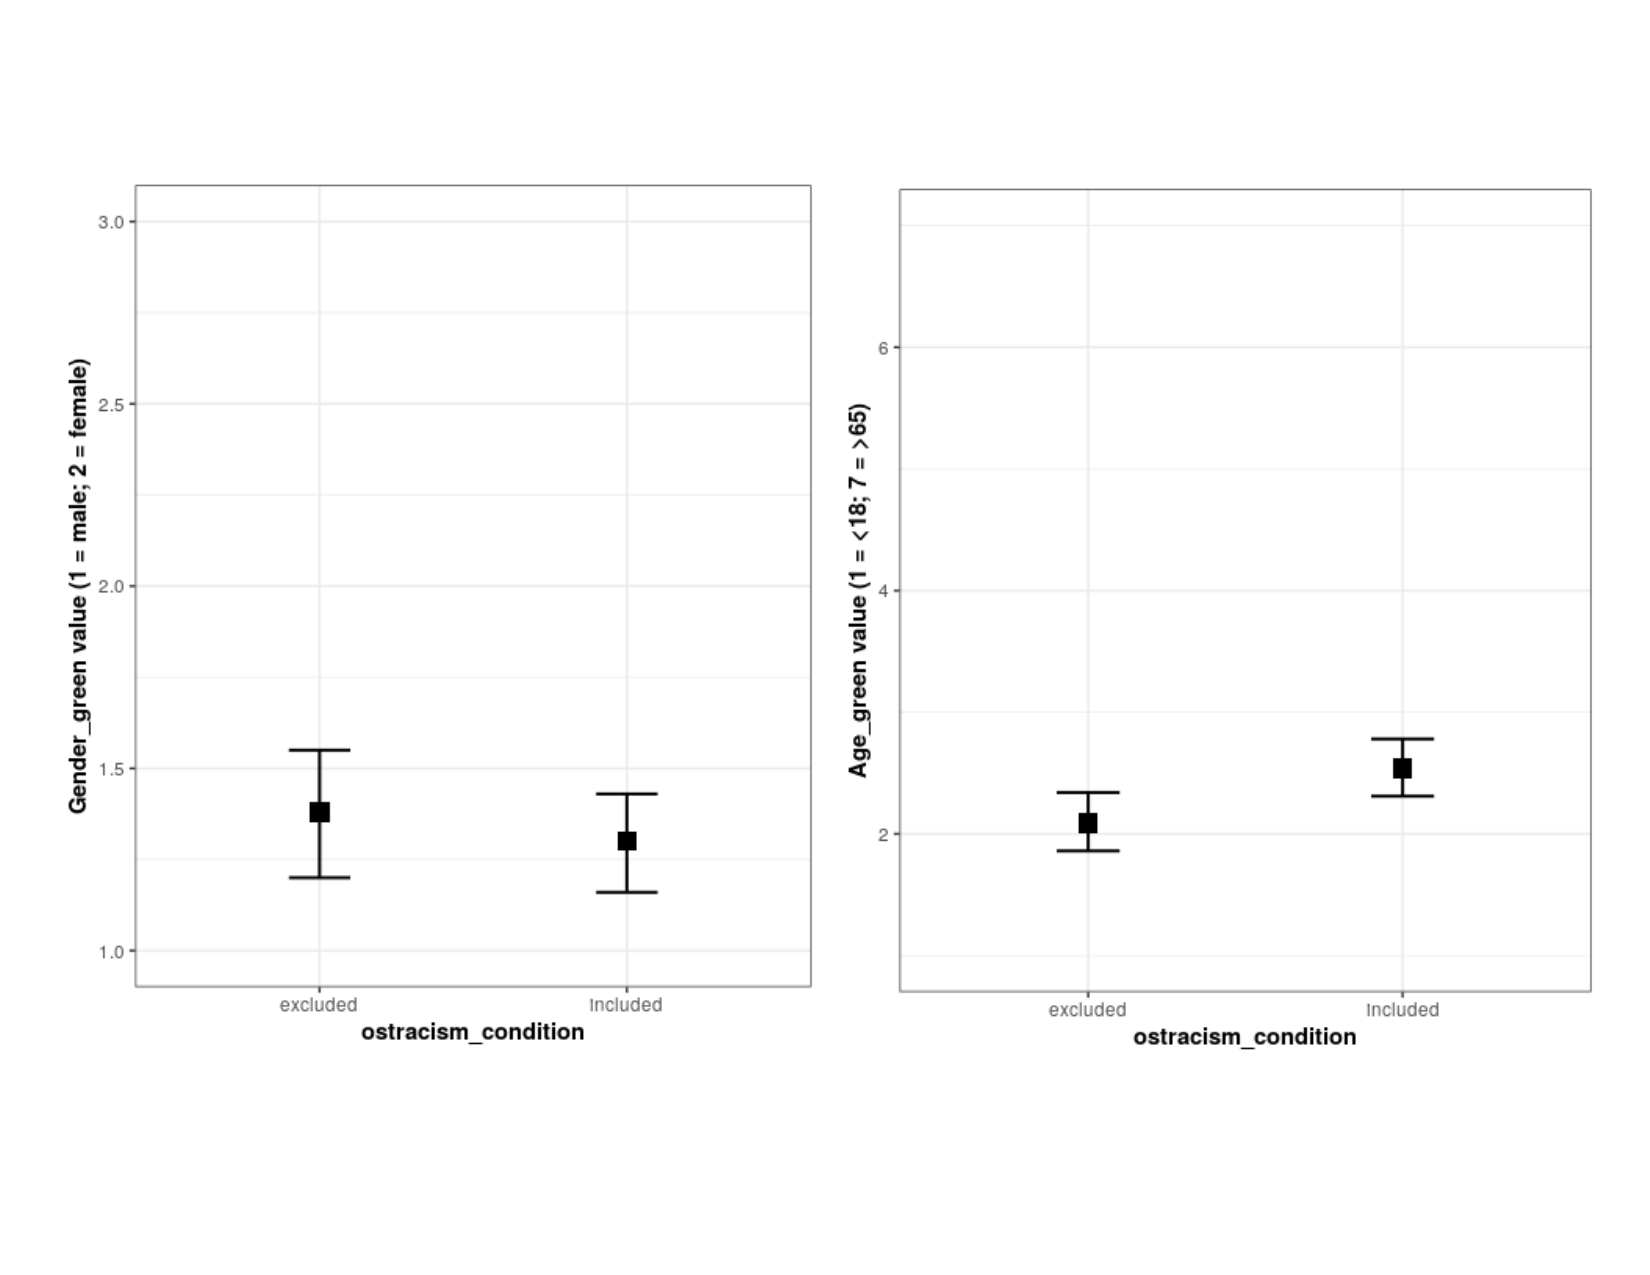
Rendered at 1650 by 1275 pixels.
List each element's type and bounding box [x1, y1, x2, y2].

picture [58, 174, 823, 1057]
picture [838, 179, 1603, 1062]
